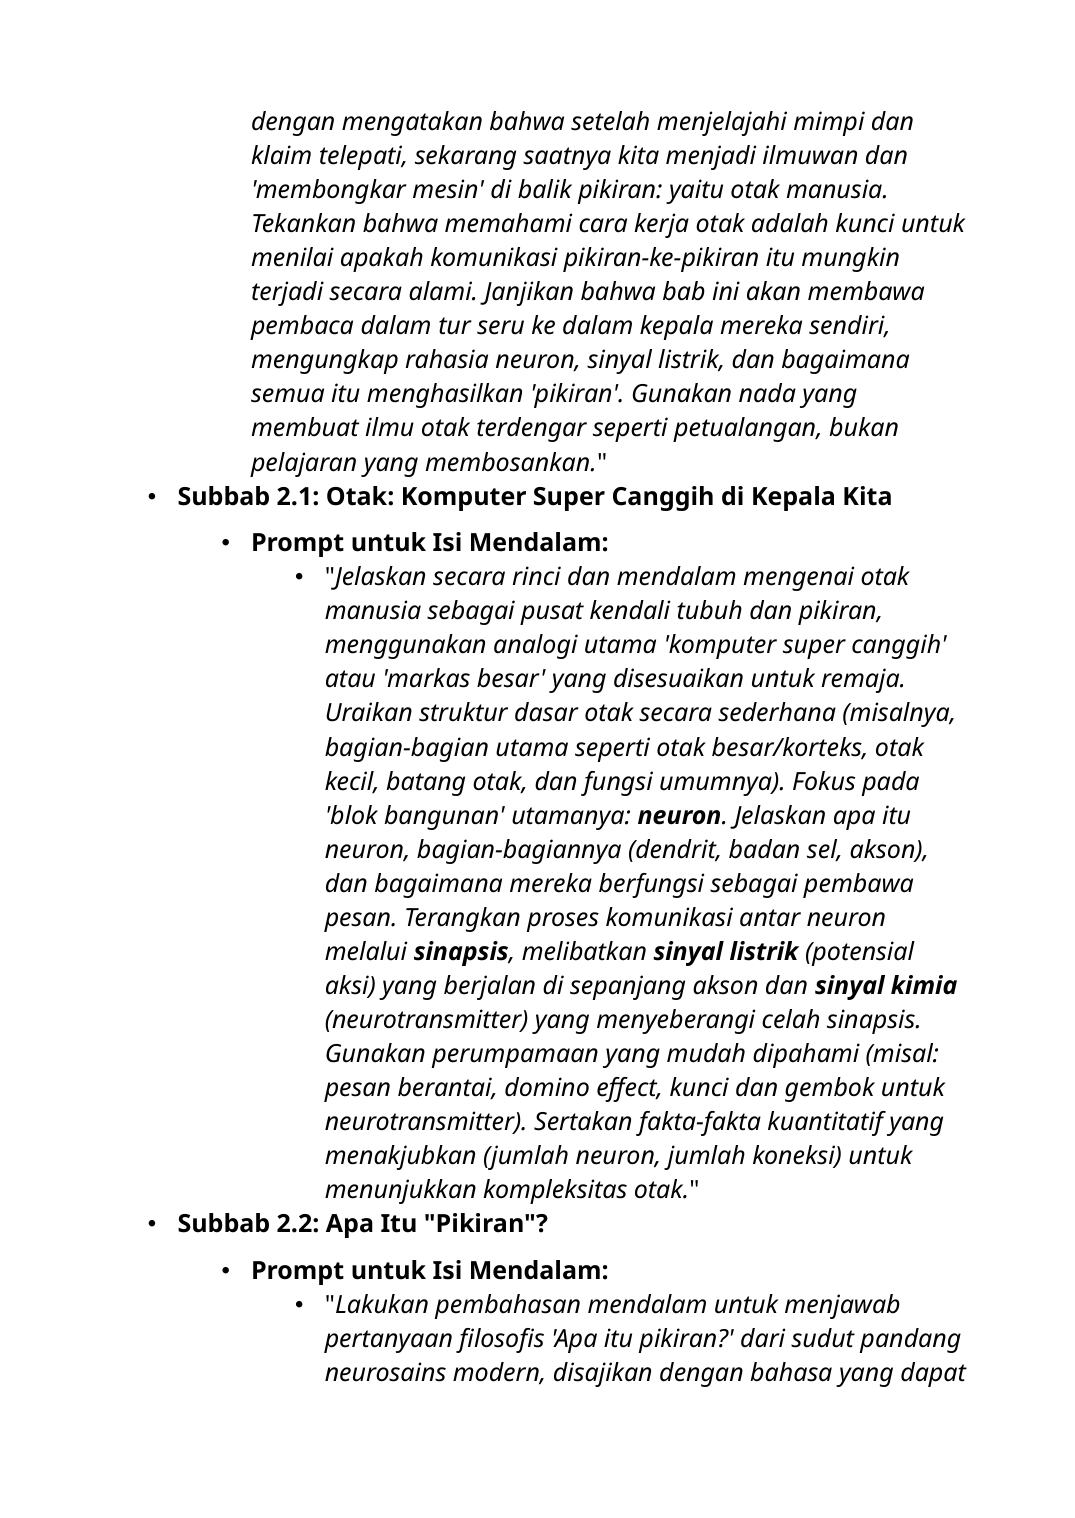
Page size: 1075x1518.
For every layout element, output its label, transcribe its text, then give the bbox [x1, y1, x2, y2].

list Prompt untuk Isi Mendalam: [221, 1253, 971, 1287]
list Prompt untuk Isi Mendalam: [221, 525, 971, 559]
list "Jelaskan secara rinci dan mendalam mengenai otak manusia sebagai pusat kendali tubuh dan pikiran, menggunakan analogi utama 'komputer super canggih' atau 'markas besar' yang disesuaikan untuk remaja. Uraikan struktur dasar otak secara sederhana (misalnya, bagian-bagian utama seperti otak besar/korteks, otak kecil, batang otak, dan fungsi umumnya). Fokus pada 'blok bangunan' utamanya: neuron. Jelaskan apa itu neuron, bagian-bagiannya (dendrit, badan sel, akson), dan bagaimana mereka berfungsi sebagai pembawa pesan. Terangkan proses komunikasi antar neuron melalui sinapsis, melibatkan sinyal listrik (potensial aksi) yang berjalan di sepanjang akson dan sinyal kimia (neurotransmitter) yang menyeberangi celah sinapsis. Gunakan perumpamaan yang mudah dipahami (misal: pesan berantai, domino effect, kunci dan gembok untuk neurotransmitter). Sertakan fakta-fakta kuantitatif yang menakjubkan (jumlah neuron, jumlah koneksi) untuk menunjukkan kompleksitas otak." [295, 559, 971, 1206]
list Subbab 2.2: Apa Itu "Pikiran"? [148, 1206, 971, 1240]
list Subbab 2.1: Otak: Komputer Super Canggih di Kepala Kita [148, 478, 971, 512]
list "Lakukan pembahasan mendalam untuk menjawab pertanyaan filosofis 'Apa itu pikiran?' dari sudut pandang neurosains modern, disajikan dengan bahasa yang dapat [295, 1287, 971, 1389]
list dengan mengatakan bahwa setelah menjelajahi mimpi dan klaim telepati, sekarang saatnya kita menjadi ilmuwan dan 'membongkar mesin' di balik pikiran: yaitu otak manusia. Tekankan bahwa memahami cara kerja otak adalah kunci untuk menilai apakah komunikasi pikiran-ke-pikiran itu mungkin terjadi secara alami. Janjikan bahwa bab ini akan membawa pembaca dalam tur seru ke dalam kepala mereka sendiri, mengungkap rahasia neuron, sinyal listrik, dan bagaimana semua itu menghasilkan 'pikiran'. Gunakan nada yang membuat ilmu otak terdengar seperti petualangan, bukan pelajaran yang membosankan." [221, 103, 971, 478]
